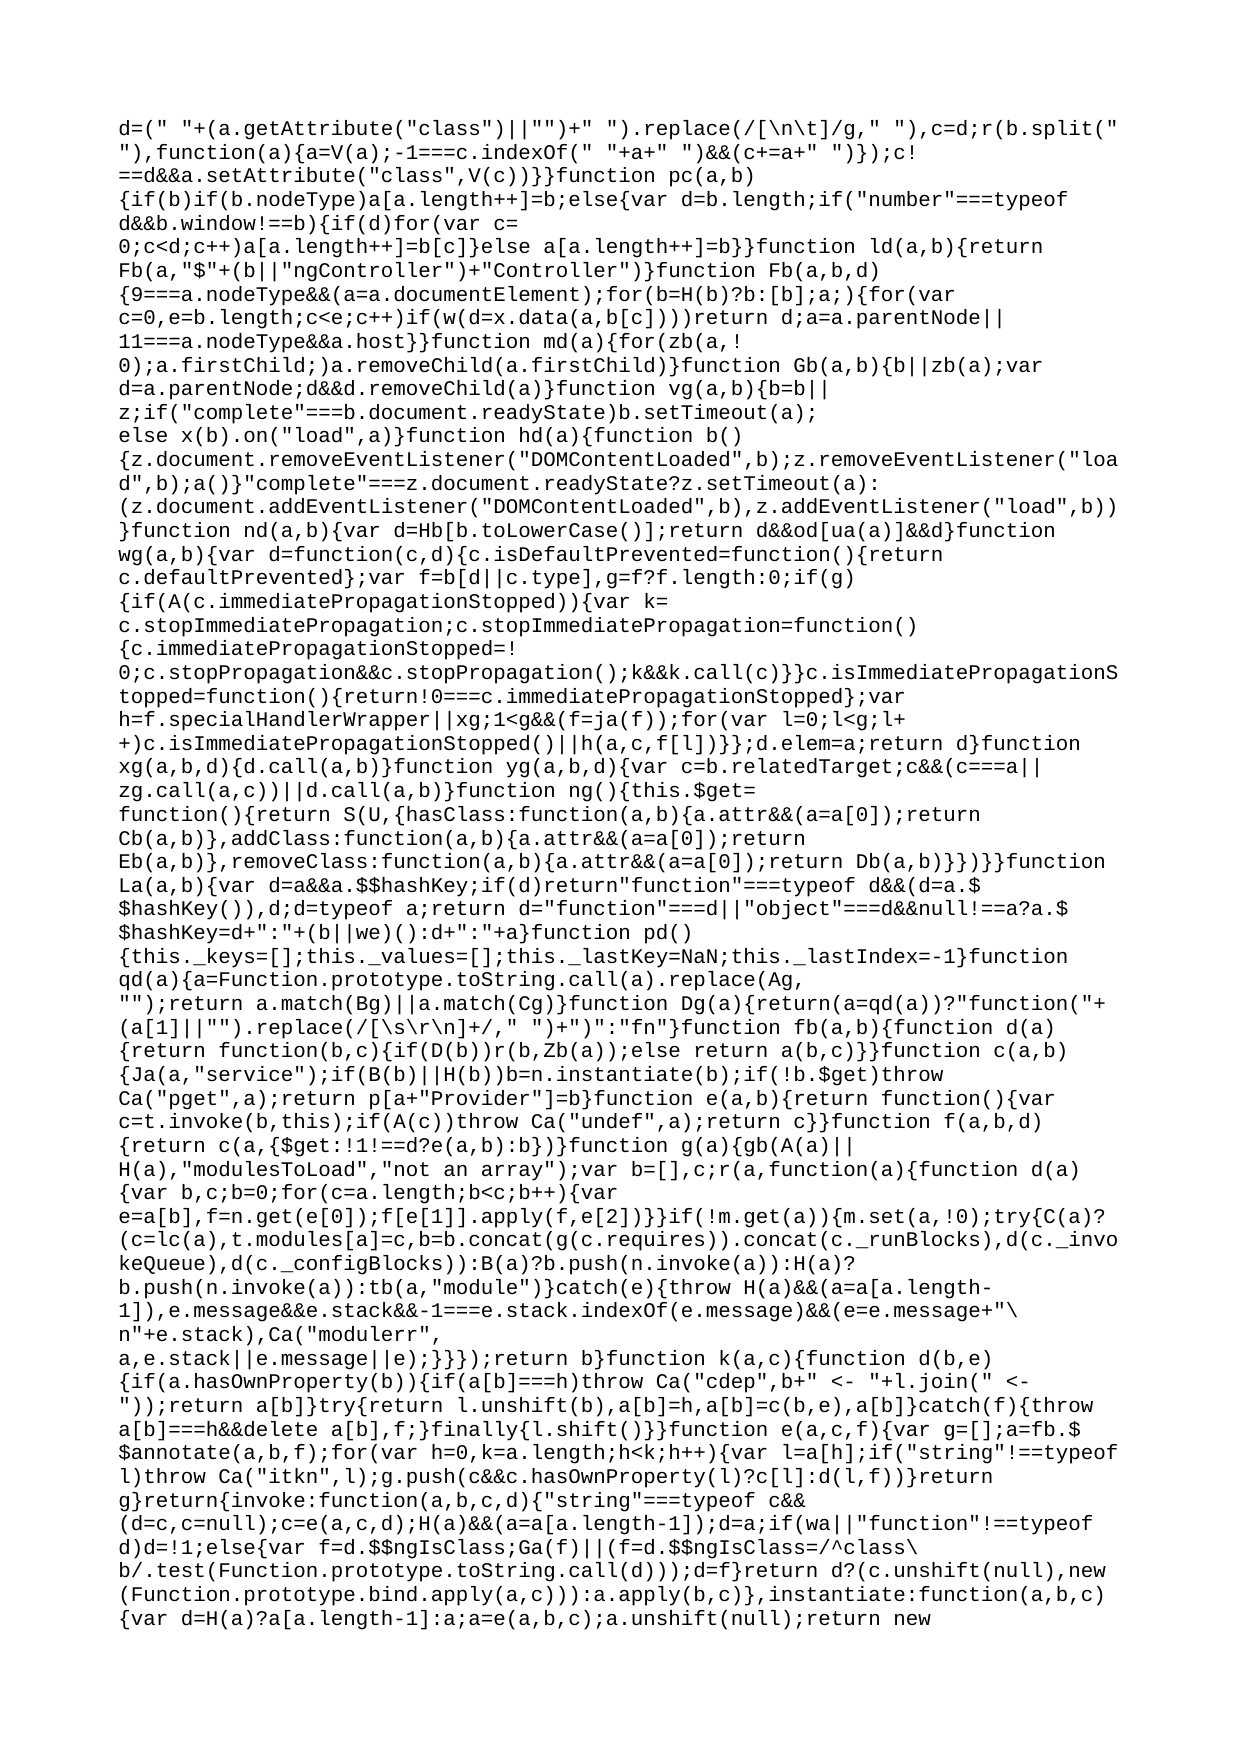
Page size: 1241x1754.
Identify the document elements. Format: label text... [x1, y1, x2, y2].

text function(){return S(U,{hasClass:function(a,b){a.attr&&(a=a[0]);return Cb(a,b)},addClass:function(a,b){a.attr&&(a=a[0]);return Eb(a,b)},removeClass:function(a,b){a.attr&&(a=a[0]);return Db(a,b)}})}}function La(a,b){var d=a&&a.$$hashKey;if(d)return"function"===typeof d&&(d=a.$$hashKey()),d;d=typeof a;return d="function"===d||"object"===d&&null!==a?a.$$hashKey=d+":"+(b||we)():d+":"+a}function pd(){this._keys=[];this._values=[];this._lastKey=NaN;this._lastIndex=-1}function qd(a){a=Function.prototype.toString.call(a).replace(Ag, [118, 804, 1122, 993]
text a,e.stack||e.message||e);}}});return b}function k(a,c){function d(b,e){if(a.hasOwnProperty(b)){if(a[b]===h)throw Ca("cdep",b+" <- "+l.join(" <- "));return a[b]}try{return l.unshift(b),a[b]=h,a[b]=c(b,e),a[b]}catch(f){throw a[b]===h&&delete a[b],f;}finally{l.shift()}}function e(a,c,f){var g=[];a=fb.$$annotate(a,b,f);for(var h=0,k=a.length;h<k;h++){var l=a[h];if("string"!==typeof l)throw Ca("itkn",l);g.push(c&&c.hasOwnProperty(l)?c[l]:d(l,f))}return g}return{invoke:function(a,b,c,d){"string"===typeof c&& [118, 1348, 1122, 1513]
text else x(b).on("load",a)}function hd(a){function b(){z.document.removeEventListener("DOMContentLoaded",b);z.removeEventListener("load",b);a()}"complete"===z.document.readyState?z.setTimeout(a):(z.document.addEventListener("DOMContentLoaded",b),z.addEventListener("load",b))}function nd(a,b){var d=Hb[b.toLowerCase()];return d&&od[ua(a)]&&d}function wg(a,b){var d=function(c,d){c.isDefaultPrevented=function(){return c.defaultPrevented};var f=b[d||c.type],g=f?f.length:0;if(g){if(A(c.immediatePropagationStopped)){var k= [118, 426, 1122, 615]
text d=(" "+(a.getAttribute("class")||"")+" ").replace(/[\n\t]/g," "),c=d;r(b.split(" "),function(a){a=V(a);-1===c.indexOf(" "+a+" ")&&(c+=a+" ")});c!==d&&a.setAttribute("class",V(c))}}function pc(a,b){if(b)if(b.nodeType)a[a.length++]=b;else{var d=b.length;if("number"===typeof d&&b.window!==b){if(d)for(var c= [118, 118, 1122, 236]
text c.stopImmediatePropagation;c.stopImmediatePropagation=function(){c.immediatePropagationStopped=!0;c.stopPropagation&&c.stopPropagation();k&&k.call(c)}}c.isImmediatePropagationStopped=function(){return!0===c.immediatePropagationStopped};var h=f.specialHandlerWrapper||xg;1<g&&(f=ja(f));for(var l=0;l<g;l++)c.isImmediatePropagationStopped()||h(a,c,f[l])}};d.elem=a;return d}function xg(a,b,d){d.call(a,b)}function yg(a,b,d){var c=b.relatedTarget;c&&(c===a||zg.call(a,c))||d.call(a,b)}function ng(){this.$get= [118, 615, 1122, 804]
text H(a),"modulesToLoad","not an array");var b=[],c;r(a,function(a){function d(a){var b,c;b=0;for(c=a.length;b<c;b++){var e=a[b],f=n.get(e[0]);f[e[1]].apply(f,e[2])}}if(!m.get(a)){m.set(a,!0);try{C(a)?(c=lc(a),t.modules[a]=c,b=b.concat(g(c.requires)).concat(c._runBlocks),d(c._invokeQueue),d(c._configBlocks)):B(a)?b.push(n.invoke(a)):H(a)?b.push(n.invoke(a)):tb(a,"module")}catch(e){throw H(a)&&(a=a[a.length-1]),e.message&&e.stack&&-1===e.stack.indexOf(e.message)&&(e=e.message+"\n"+e.stack),Ca("modulerr", [118, 1158, 1122, 1348]
text 0;c<d;c++)a[a.length++]=b[c]}else a[a.length++]=b}}function ld(a,b){return Fb(a,"$"+(b||"ngController")+"Controller")}function Fb(a,b,d){9===a.nodeType&&(a=a.documentElement);for(b=H(b)?b:[b];a;){for(var c=0,e=b.length;c<e;c++)if(w(d=x.data(a,b[c])))return d;a=a.parentNode||11===a.nodeType&&a.host}}function md(a){for(zb(a,!0);a.firstChild;)a.removeChild(a.firstChild)}function Gb(a,b){b||zb(a);var d=a.parentNode;d&&d.removeChild(a)}function vg(a,b){b=b||z;if("complete"===b.document.readyState)b.setTimeout(a); [118, 236, 1122, 426]
text "");return a.match(Bg)||a.match(Cg)}function Dg(a){return(a=qd(a))?"function("+(a[1]||"").replace(/[\s\r\n]+/," ")+")":"fn"}function fb(a,b){function d(a){return function(b,c){if(D(b))r(b,Zb(a));else return a(b,c)}}function c(a,b){Ja(a,"service");if(B(b)||H(b))b=n.instantiate(b);if(!b.$get)throw Ca("pget",a);return p[a+"Provider"]=b}function e(a,b){return function(){var c=t.invoke(b,this);if(A(c))throw Ca("undef",a);return c}}function f(a,b,d){return c(a,{$get:!1!==d?e(a,b):b})}function g(a){gb(A(a)|| [118, 993, 1122, 1158]
text (d=c,c=null);c=e(a,c,d);H(a)&&(a=a[a.length-1]);d=a;if(wa||"function"!==typeof d)d=!1;else{var f=d.$$ngIsClass;Ga(f)||(f=d.$$ngIsClass=/^class\b/.test(Function.prototype.toString.call(d)));d=f}return d?(c.unshift(null),new (Function.prototype.bind.apply(a,c))):a.apply(b,c)},instantiate:function(a,b,c){var d=H(a)?a[a.length-1]:a;a=e(a,b,c);a.unshift(null);return new [118, 1513, 1122, 1631]
